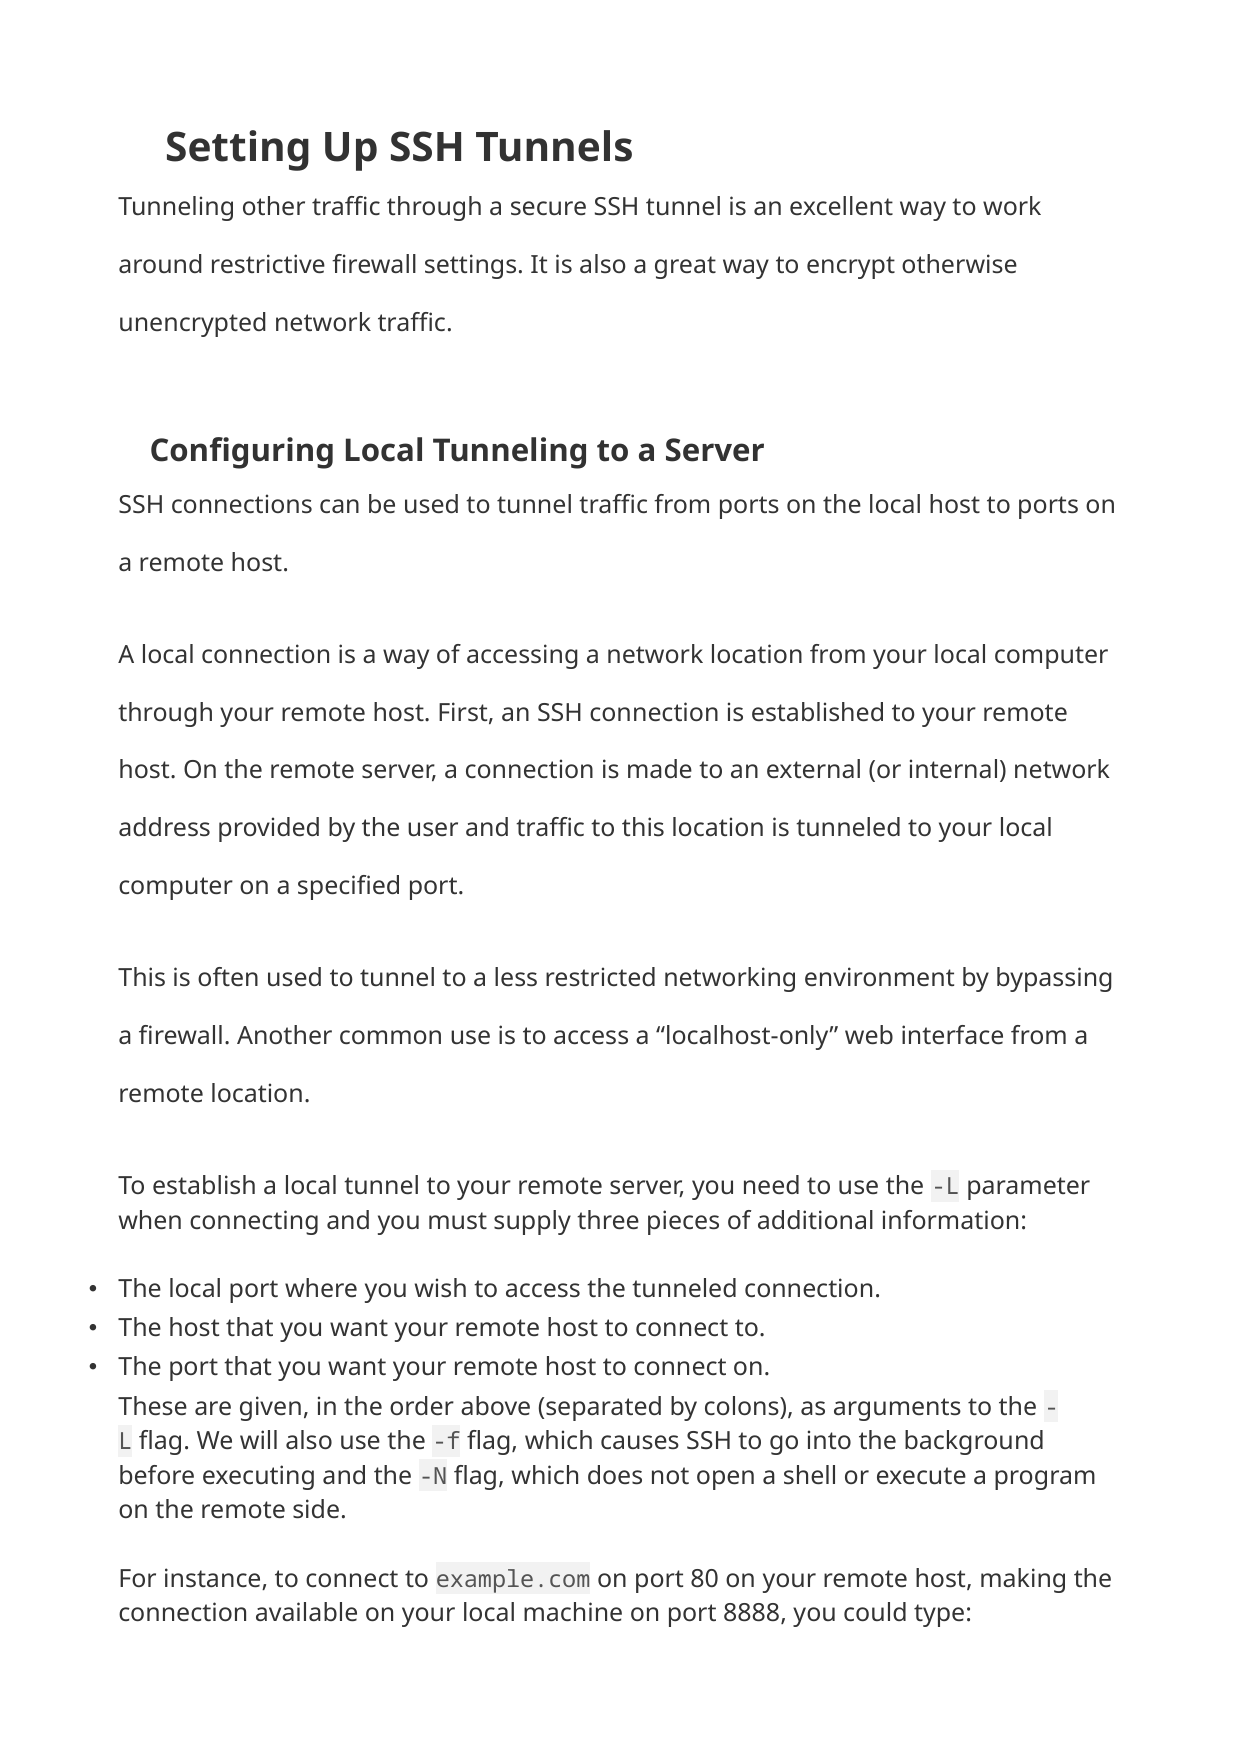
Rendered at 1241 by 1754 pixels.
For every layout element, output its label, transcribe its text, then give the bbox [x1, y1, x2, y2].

subtitle Configuring Local Tunneling to a Server [149, 428, 1091, 471]
text A local connection is a way of accessing a network location from your local computer through your remote host. First, an SSH connection is established to your remote host. On the remote server, a connection is made to an external (or internal) network address provided by the user and traffic to this location is tunneled to your local computer on a specified port. [118, 636, 1122, 902]
subtitle Setting Up SSH Tunnels [165, 118, 1075, 173]
text SSH connections can be used to tunnel traffic from ports on the local host to ports on a remote host. [118, 486, 1122, 578]
text Tunneling other traffic through a secure SSH tunnel is an excellent way to work around restrictive firewall settings. It is also a great way to encrypt otherwise unencrypted network traffic. [118, 189, 1122, 339]
text To establish a local tunnel to your remote server, you need to use the -L parameter when connecting and you must supply three pieces of additional information: [118, 1168, 1122, 1236]
list The port that you want your remote host to connect on. [118, 1349, 1122, 1383]
text These are given, in the order above (separated by colons), as arguments to the -L flag. We will also use the -f flag, which causes SSH to go into the background before executing and the -N flag, which does not open a shell or execute a program on the remote side. [118, 1388, 1122, 1526]
text For instance, to connect to example.com on port 80 on your remote host, making the connection available on your local machine on port 8888, you could type: [118, 1560, 1122, 1629]
list The local port where you wish to access the tunneled connection. [118, 1271, 1122, 1305]
text This is often used to tunnel to a less restricted networking environment by bypassing a firewall. Another common use is to access a “localhost-only” web interface from a remote location. [118, 960, 1122, 1109]
list The host that you want your remote host to connect to. [118, 1310, 1122, 1344]
